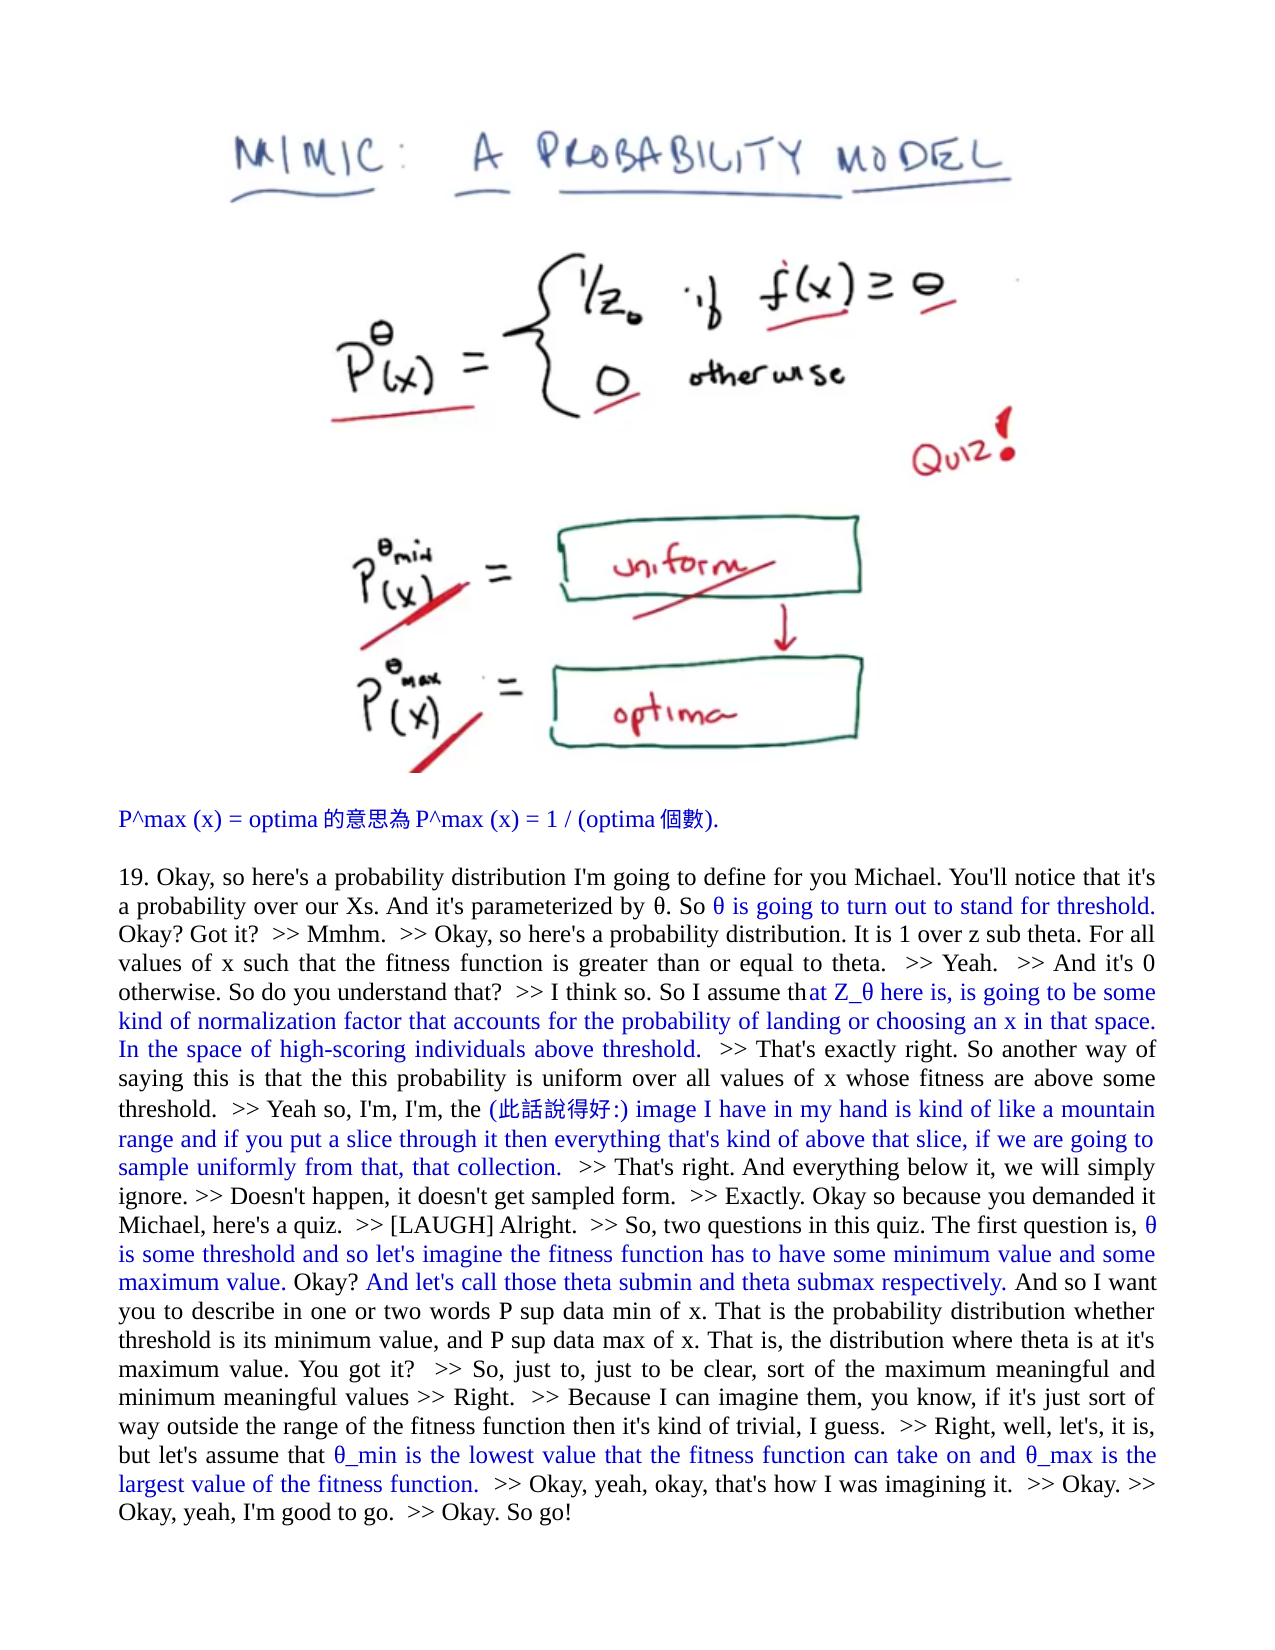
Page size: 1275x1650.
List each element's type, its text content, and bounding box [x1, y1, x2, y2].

text 19. Okay, so here's a probability distribution I'm going to define for you Michael. You'll notice that it's a probability over our Xs. And it's parameterized by θ. So θ is going to turn out to stand for threshold. Okay? Got it? >> Mmhm. >> Okay, so here's a probability distribution. It is 1 over z sub theta. For all values of x such that the fitness function is greater than or equal to theta. >> Yeah. >> And it's 0 otherwise. So do you understand that? >> I think so. So I assume that Z_θ here is, is going to be some kind of normalization factor that accounts for the probability of landing or choosing an x in that space. In the space of high-scoring individuals above threshold. >> That's exactly right. So another way of saying this is that the this probability is uniform over all values of x whose fitness are above some threshold. >> Yeah so, I'm, I'm, the (此話說得好:) image I have in my hand is kind of like a mountain range and if you put a slice through it then everything that's kind of above that slice, if we are going to sample uniformly from that, that collection. >> That's right. And everything below it, we will simply ignore. >> Doesn't happen, it doesn't get sampled form. >> Exactly. Okay so because you demanded it Michael, here's a quiz. >> [LAUGH] Alright. >> So, two questions in this quiz. The first question is, θ is some threshold and so let's imagine the fitness function has to have some minimum value and some maximum value. Okay? And let's call those theta submin and theta submax respectively. And so I want you to describe in one or two words P sup data min of x. That is the probability distribution whether threshold is its minimum value, and P sup data max of x. That is, the distribution where theta is at it's maximum value. You got it? >> So, just to, just to be clear, sort of the maximum meaningful and minimum meaningful values >> Right. >> Because I can imagine them, you know, if it's just sort of way outside the range of the fitness function then it's kind of trivial, I guess. >> Right, well, let's, it is, but let's assume that θ_min is the lowest value that the fitness function can take on and θ_max is the largest value of the fitness function. >> Okay, yeah, okay, that's how I was imagining it. >> Okay. >> Okay, yeah, I'm good to go. >> Okay. So go! [118, 862, 1157, 1526]
text P^max (x) = optima的意思為P^max (x) = 1 / (optima個數). [118, 802, 1157, 833]
picture [220, 118, 1055, 773]
